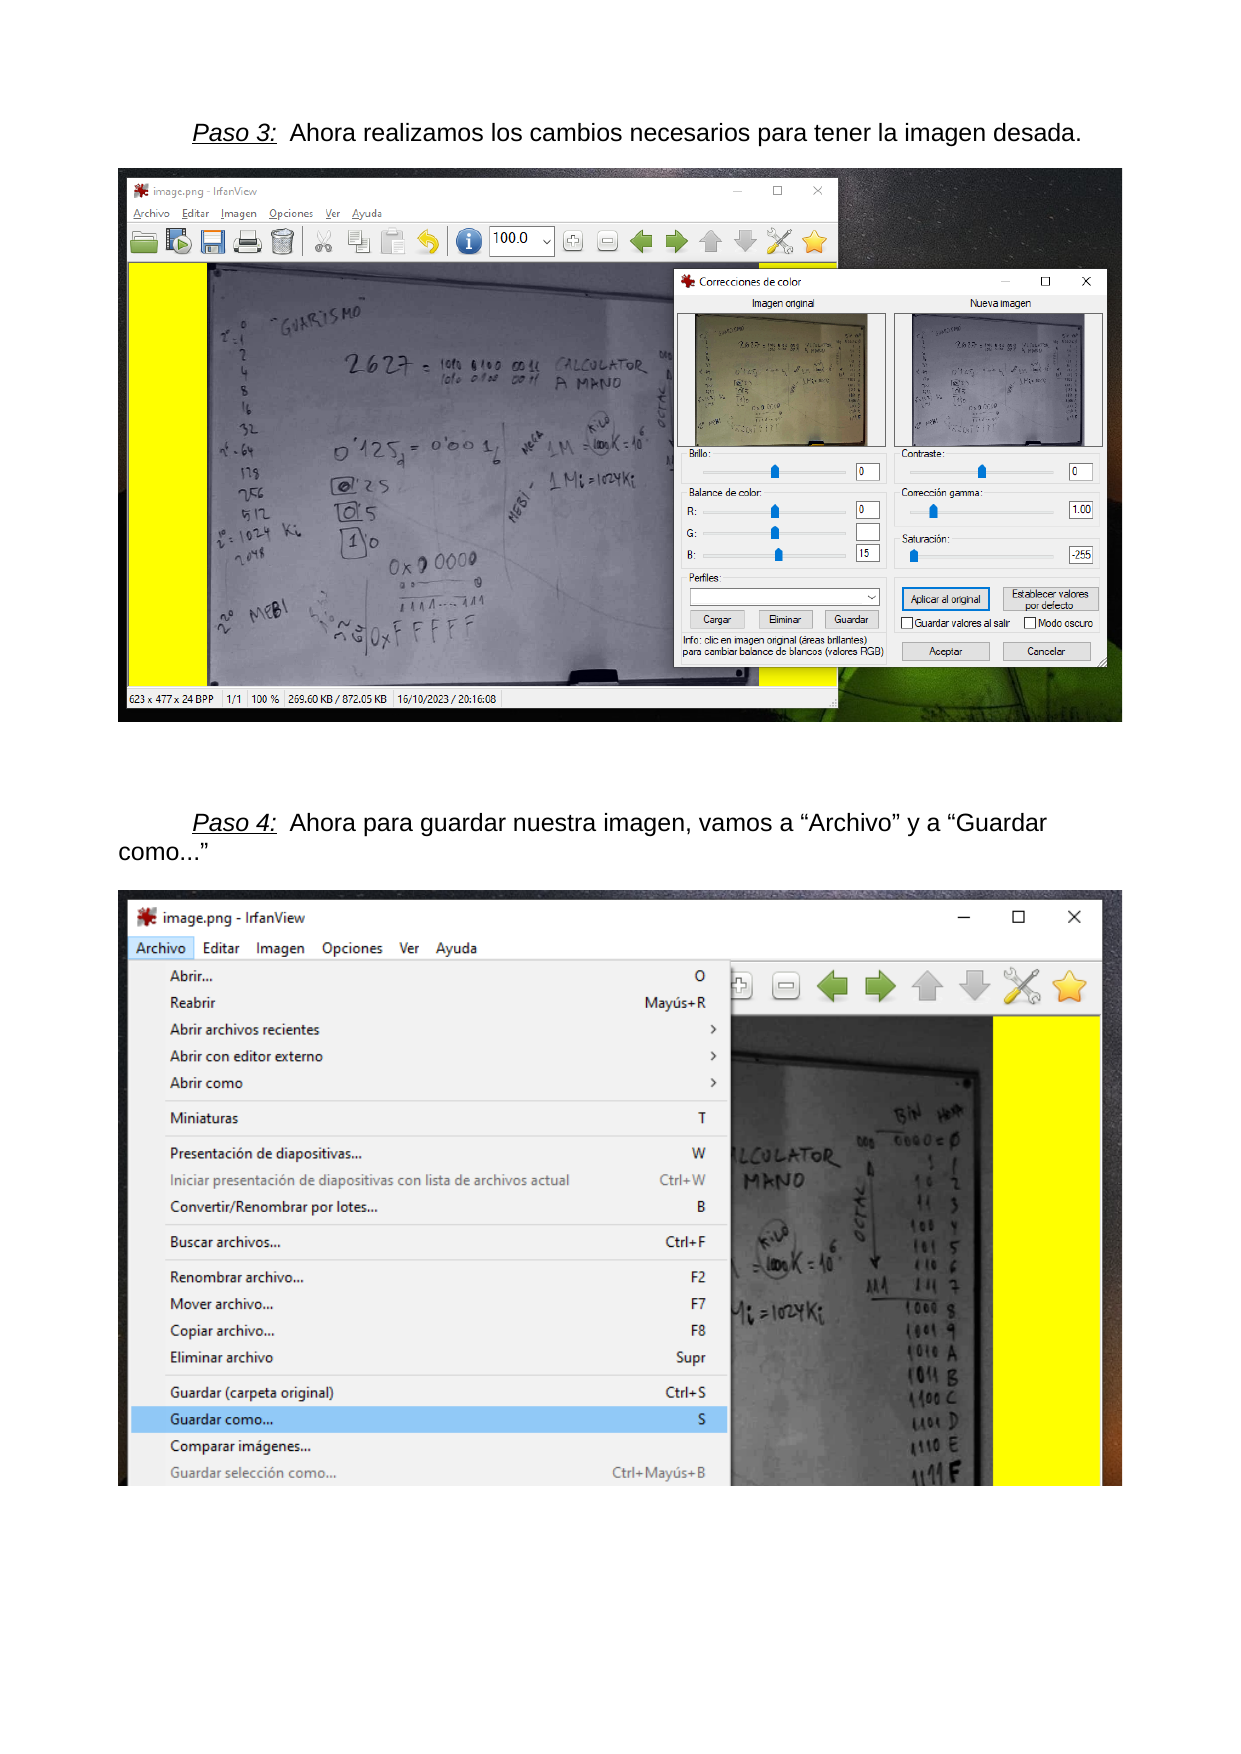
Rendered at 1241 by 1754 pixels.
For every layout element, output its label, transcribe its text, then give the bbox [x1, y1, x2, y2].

picture [118, 168, 1123, 722]
text Paso 4: Ahora para guardar nuestra imagen, vamos a “Archivo” y a “Guardar como...” [118, 808, 1122, 866]
picture [118, 890, 1123, 1486]
text Paso 3: Ahora realizamos los cambios necesarios para tener la imagen desada. [118, 118, 1122, 147]
